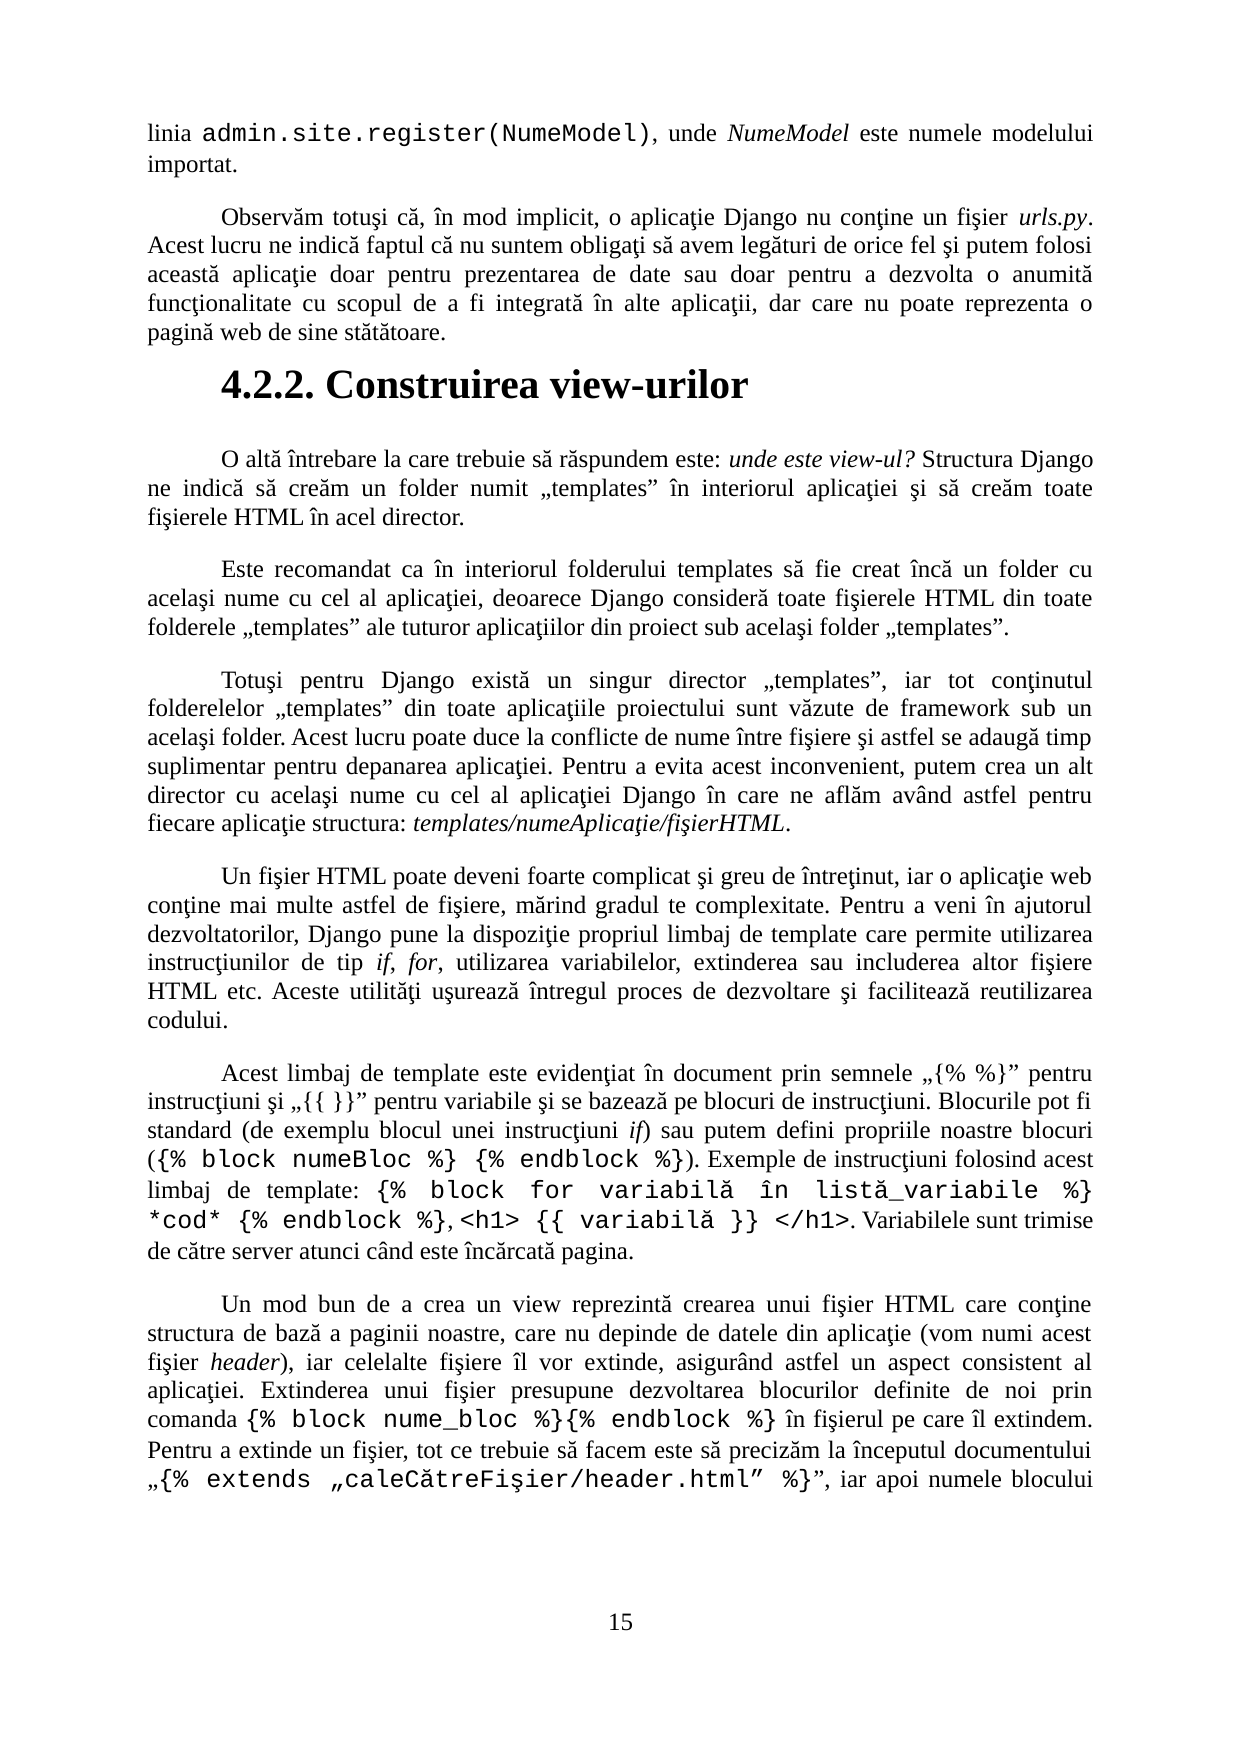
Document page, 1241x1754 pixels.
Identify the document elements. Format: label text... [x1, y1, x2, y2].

text linia admin.site.register(NumeModel), unde NumeModel este numele modelului importat. [147, 118, 1093, 178]
text Observăm totuşi că, în mod implicit, o aplicaţie Django nu conţine un fişier urls.py. Acest lucru ne indică faptul că nu suntem obligaţi să avem legături de orice fel şi putem folosi această aplicaţie doar pentru prezentarea de date sau doar pentru a dezvolta o anumită funcţionalitate cu scopul de a fi integrată în alte aplicaţii, dar care nu poate reprezenta o pagină web de sine stătătoare. [147, 202, 1093, 345]
text Un mod bun de a crea un view reprezintă crearea unui fişier HTML care conţine structura de bază a paginii noastre, care nu depinde de datele din aplicaţie (vom numi acest fişier header), iar celelalte fişiere îl vor extinde, asigurând astfel un aspect consistent al aplicaţiei. Extinderea unui fişier presupune dezvoltarea blocurilor definite de noi prin comanda {% block nume_bloc %}{% endblock %} în fişierul pe care îl extindem. Pentru a extinde un fişier, tot ce trebuie să facem este să precizăm la începutul documentului „{% extends „caleCătreFişier/header.html” %}”, iar apoi numele blocului [147, 1289, 1093, 1494]
text Acest limbaj de template este evidenţiat în document prin semnele „{% %}” pentru instrucţiuni şi „{{ }}” pentru variabile şi se bazează pe blocuri de instrucţiuni. Blocurile pot fi standard (de exemplu blocul unei instrucţiuni if) sau putem defini propriile noastre blocuri ({% block numeBloc %} {% endblock %}). Exemple de instrucţiuni folosind acest limbaj de template: {% block for variabilă în listă_variabile %} *cod* {% endblock %}, <h1> {{ variabilă }} </h1>. Variabilele sunt trimise de către server atunci când este încărcată pagina. [147, 1058, 1093, 1265]
subtitle 4.2.2. Construirea view-urilor [147, 360, 1093, 408]
text Este recomandat ca în interiorul folderului templates să fie creat încă un folder cu acelaşi nume cu cel al aplicaţiei, deoarece Django consideră toate fişierele HTML din toate folderele „templates” ale tuturor aplicaţiilor din proiect sub acelaşi folder „templates”. [147, 554, 1093, 641]
text O altă întrebare la care trebuie să răspundem este: unde este view-ul? Structura Django ne indică să creăm un folder numit „templates” în interiorul aplicaţiei şi să creăm toate fişierele HTML în acel director. [147, 444, 1093, 531]
text Totuşi pentru Django există un singur director „templates”, iar tot conţinutul folderelelor „templates” din toate aplicaţiile proiectului sunt văzute de framework sub un acelaşi folder. Acest lucru poate duce la conflicte de nume între fişiere şi astfel se adaugă timp suplimentar pentru depanarea aplicaţiei. Pentru a evita acest inconvenient, putem crea un alt director cu acelaşi nume cu cel al aplicaţiei Django în care ne aflăm având astfel pentru fiecare aplicaţie structura: templates/numeAplicaţie/fişierHTML. [147, 665, 1093, 837]
text Un fişier HTML poate deveni foarte complicat şi greu de întreţinut, iar o aplicaţie web conţine mai multe astfel de fişiere, mărind gradul te complexitate. Pentru a veni în ajutorul dezvoltatorilor, Django pune la dispoziţie propriul limbaj de template care permite utilizarea instrucţiunilor de tip if, for, utilizarea variabilelor, extinderea sau includerea altor fişiere HTML etc. Aceste utilităţi uşurează întregul proces de dezvoltare şi facilitează reutilizarea codului. [147, 861, 1093, 1034]
